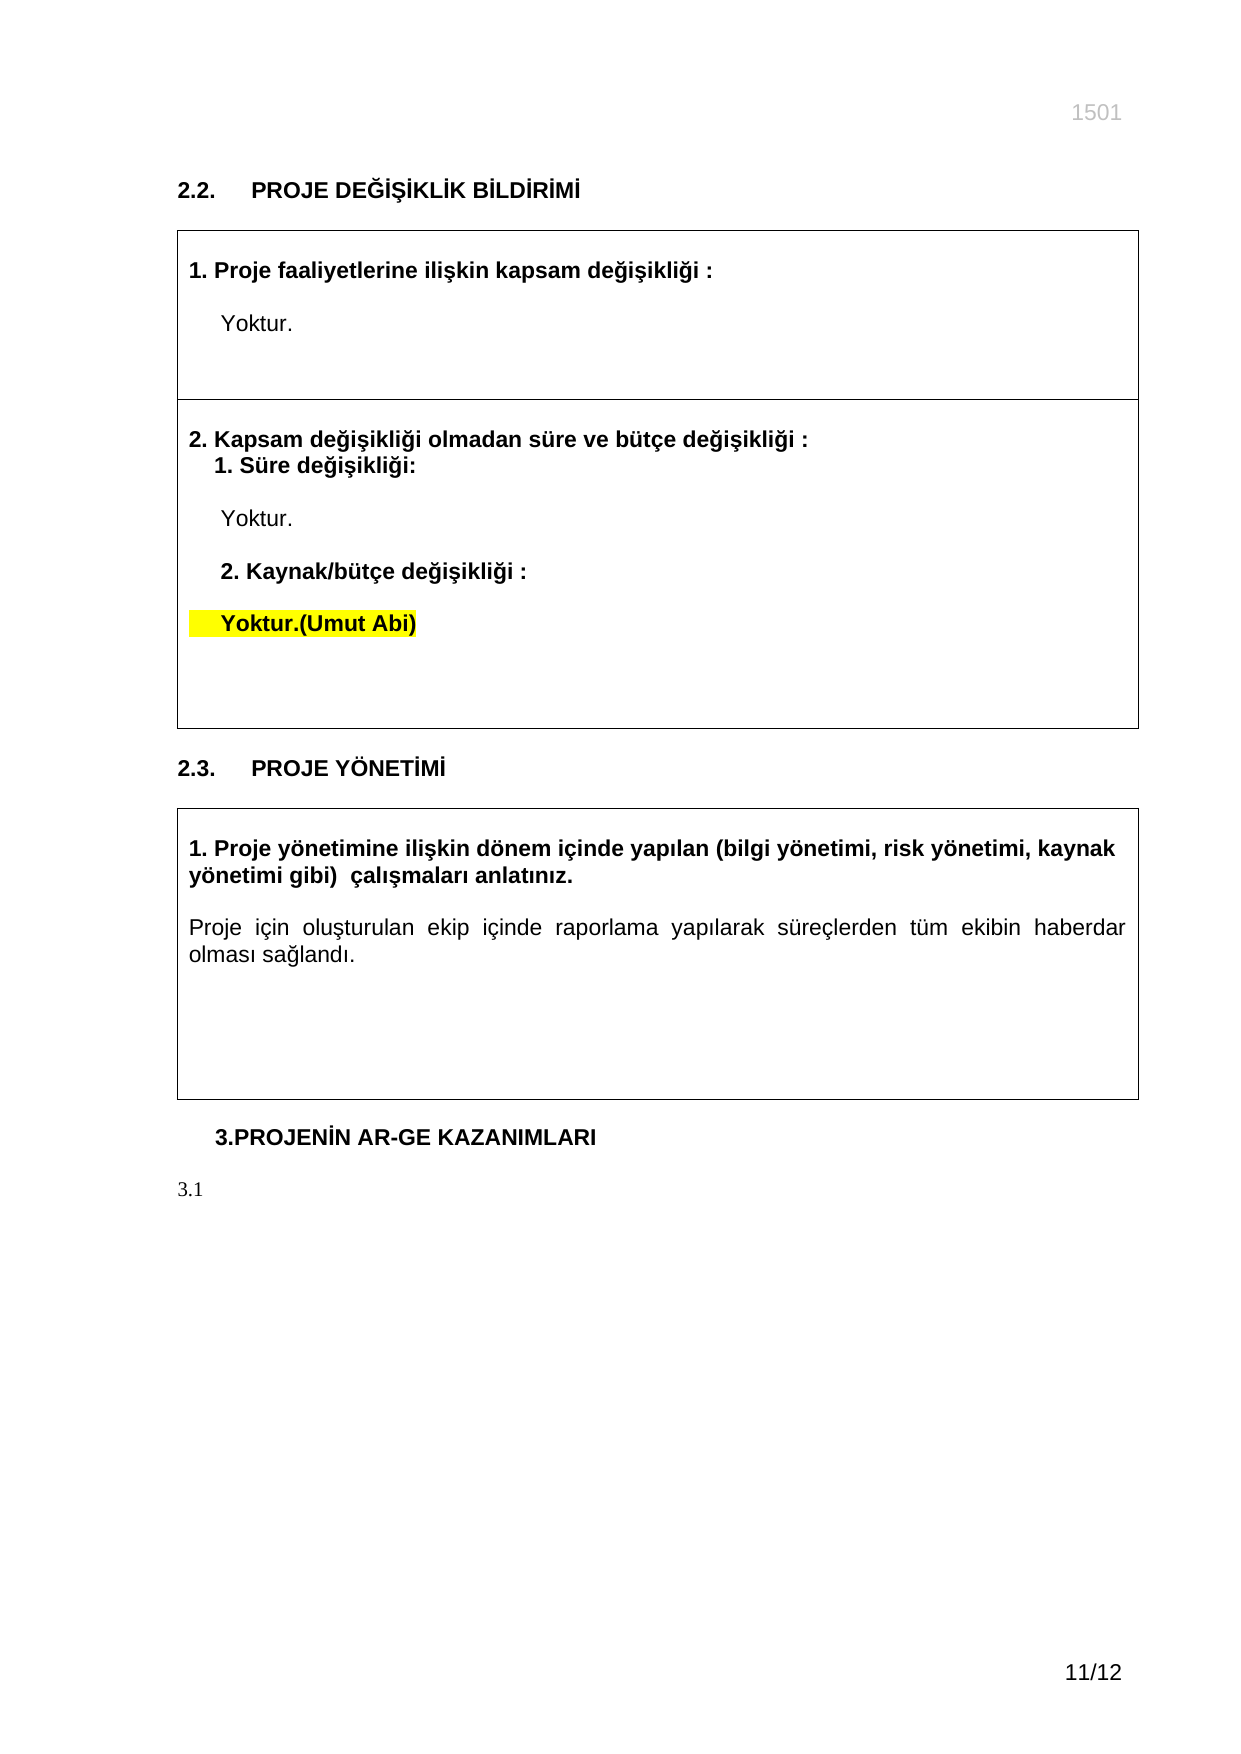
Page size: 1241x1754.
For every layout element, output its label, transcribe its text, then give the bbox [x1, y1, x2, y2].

subtitle PROJE DEĞİŞİKLİK BİLDİRİMİ [177, 177, 1122, 203]
text 3.1 [177, 1177, 1122, 1201]
table_cell 2. Kapsam değişikliği olmadan süre ve bütçe değişikliği : 1. Süre değişikliği: Yoktur. 2. Kaynak/bütçe değişikliği : Yoktur.(Umut Abi) [178, 400, 1138, 728]
subtitle 3.PROJENİN AR-GE KAZANIMLARI [215, 1124, 1122, 1150]
table_header 1. Proje faaliyetlerine ilişkin kapsam değişikliği : Yoktur. [178, 231, 1138, 398]
table_header 1. Proje yönetimine ilişkin dönem içinde yapılan (bilgi yönetimi, risk yönetimi, kaynak yönetimi gibi) çalışmaları anlatınız. Proje için oluşturulan ekip içinde raporlama yapılarak süreçlerden tüm ekibin haberdar olması sağlandı. [178, 809, 1138, 1099]
subtitle PROJE YÖNETİMİ [177, 755, 1122, 782]
